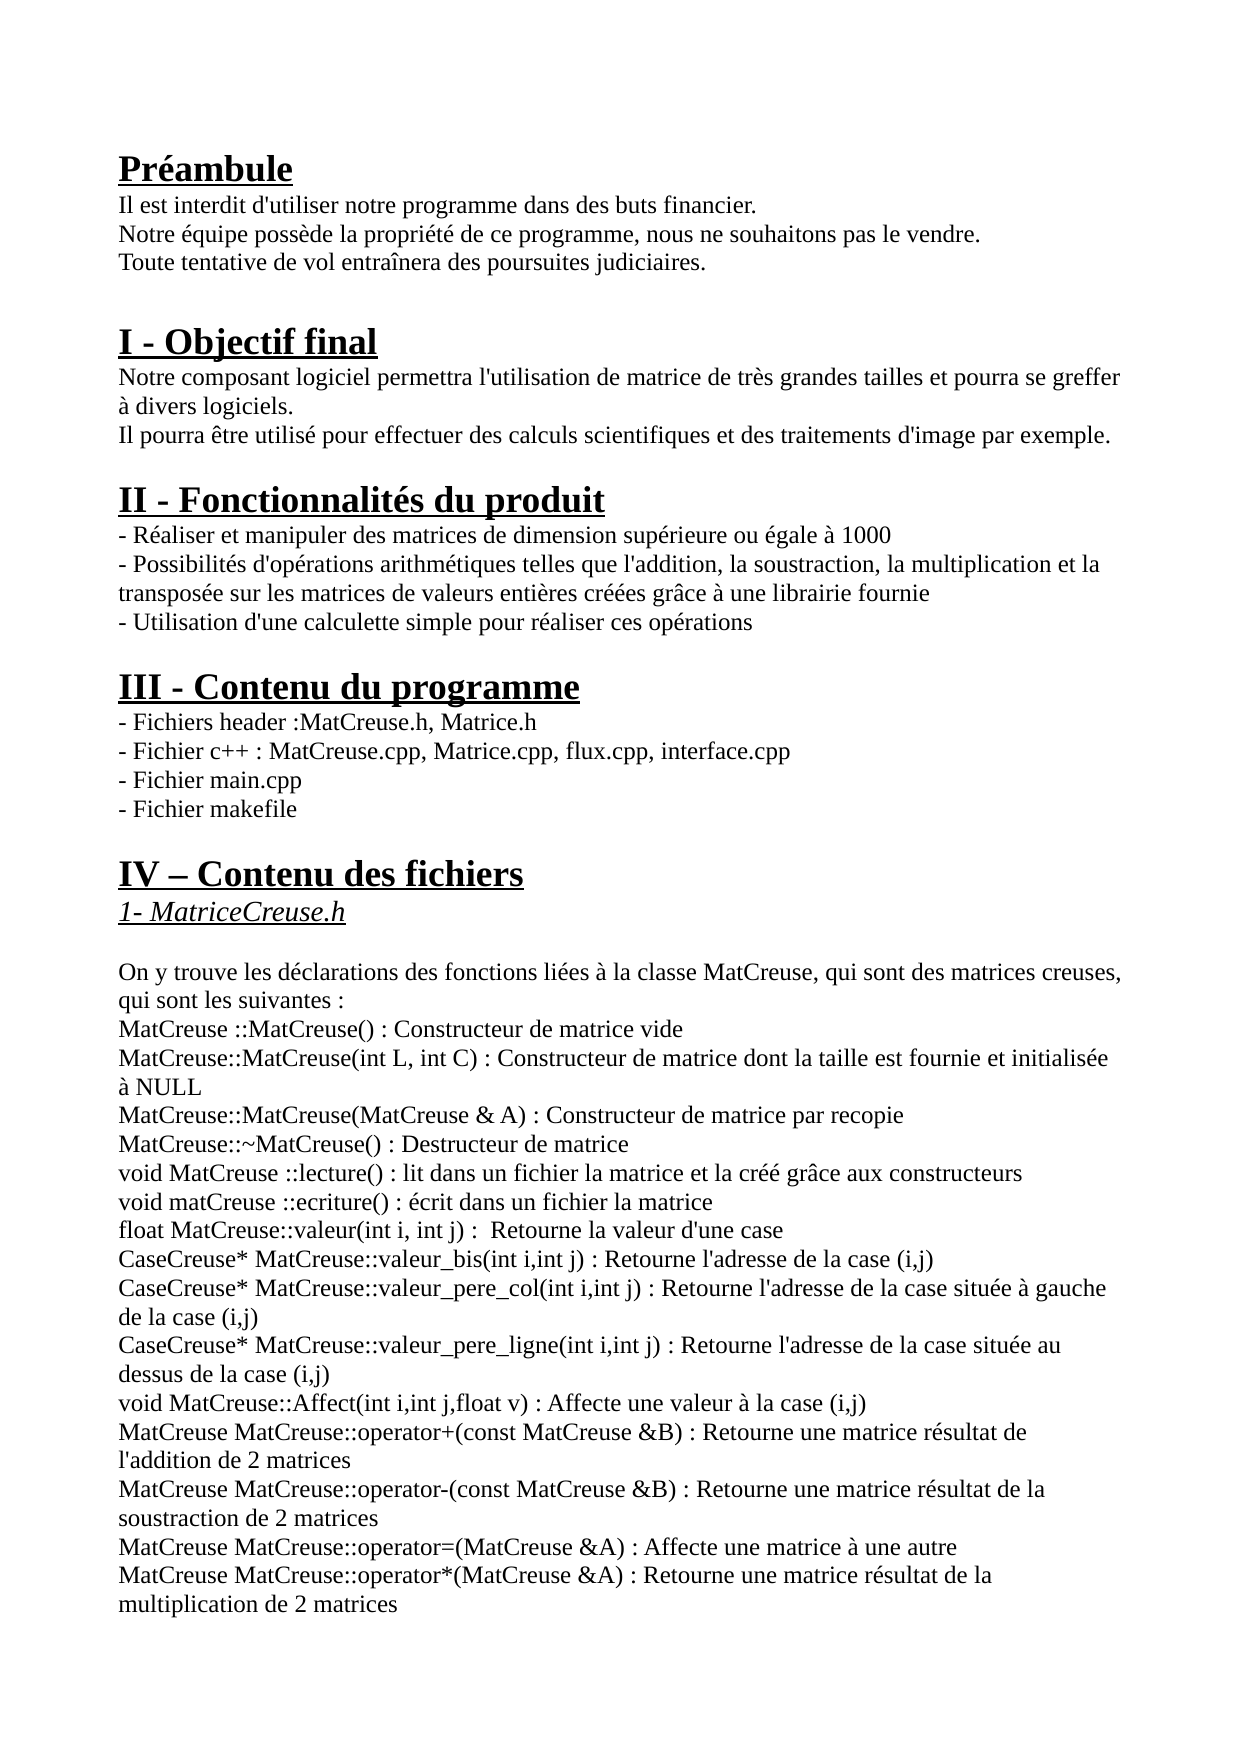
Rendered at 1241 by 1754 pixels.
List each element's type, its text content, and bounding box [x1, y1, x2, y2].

text MatCreuse::MatCreuse(MatCreuse & A) : Constructeur de matrice par recopie [118, 1100, 1122, 1129]
text - Possibilités d'opérations arithmétiques telles que l'addition, la soustraction, la multiplication et la transposée sur les matrices de valeurs entières créées grâce à une librairie fournie [118, 549, 1122, 607]
text - Utilisation d'une calculette simple pour réaliser ces opérations [118, 607, 1122, 636]
text MatCreuse MatCreuse::operator+(const MatCreuse &B) : Retourne une matrice résultat de l'addition de 2 matrices [118, 1417, 1122, 1474]
text MatCreuse::MatCreuse(int L, int C) : Constructeur de matrice dont la taille est fournie et initialisée à NULL [118, 1043, 1122, 1100]
text CaseCreuse* MatCreuse::valeur_pere_ligne(int i,int j) : Retourne l'adresse de la case située au dessus de la case (i,j) [118, 1330, 1122, 1388]
text MatCreuse::~MatCreuse() : Destructeur de matrice [118, 1129, 1122, 1158]
text - Réaliser et manipuler des matrices de dimension supérieure ou égale à 1000 [118, 521, 1122, 549]
text void matCreuse ::ecriture() : écrit dans un fichier la matrice [118, 1187, 1122, 1215]
text Toute tentative de vol entraînera des poursuites judiciaires. [118, 247, 1122, 276]
text MatCreuse ::MatCreuse() : Constructeur de matrice vide [118, 1014, 1122, 1043]
text Notre composant logiciel permettra l'utilisation de matrice de très grandes tailles et pourra se greffer à divers logiciels. [118, 362, 1122, 420]
text void MatCreuse ::lecture() : lit dans un fichier la matrice et la créé grâce aux constructeurs [118, 1158, 1122, 1187]
text Préambule [118, 147, 1122, 190]
text Notre équipe possède la propriété de ce programme, nous ne souhaitons pas le vendre. [118, 219, 1122, 247]
text MatCreuse MatCreuse::operator-(const MatCreuse &B) : Retourne une matrice résultat de la soustraction de 2 matrices [118, 1474, 1122, 1532]
text CaseCreuse* MatCreuse::valeur_pere_col(int i,int j) : Retourne l'adresse de la case située à gauche de la case (i,j) [118, 1273, 1122, 1330]
text 1- MatriceCreuse.h [118, 894, 1122, 928]
text - Fichier c++ : MatCreuse.cpp, Matrice.cpp, flux.cpp, interface.cpp [118, 736, 1122, 765]
text CaseCreuse* MatCreuse::valeur_bis(int i,int j) : Retourne l'adresse de la case (i,j) [118, 1244, 1122, 1273]
text MatCreuse MatCreuse::operator*(MatCreuse &A) : Retourne une matrice résultat de la multiplication de 2 matrices [118, 1560, 1122, 1618]
text - Fichier makefile [118, 794, 1122, 822]
text MatCreuse MatCreuse::operator=(MatCreuse &A) : Affecte une matrice à une autre [118, 1532, 1122, 1560]
text Il est interdit d'utiliser notre programme dans des buts financier. [118, 190, 1122, 219]
text On y trouve les déclarations des fonctions liées à la classe MatCreuse, qui sont des matrices creuses, qui sont les suivantes : [118, 957, 1122, 1014]
text II - Fonctionnalités du produit [118, 477, 1122, 521]
text void MatCreuse::Affect(int i,int j,float v) : Affecte une valeur à la case (i,j) [118, 1388, 1122, 1417]
text Il pourra être utilisé pour effectuer des calculs scientifiques et des traitements d'image par exemple. [118, 420, 1122, 449]
text I - Objectif final [118, 319, 1122, 362]
text float MatCreuse::valeur(int i, int j) : Retourne la valeur d'une case [118, 1215, 1122, 1244]
text IV – Contenu des fichiers [118, 851, 1122, 894]
text - Fichiers header :MatCreuse.h, Matrice.h [118, 707, 1122, 736]
text III - Contenu du programme [118, 664, 1122, 707]
text - Fichier main.cpp [118, 765, 1122, 794]
